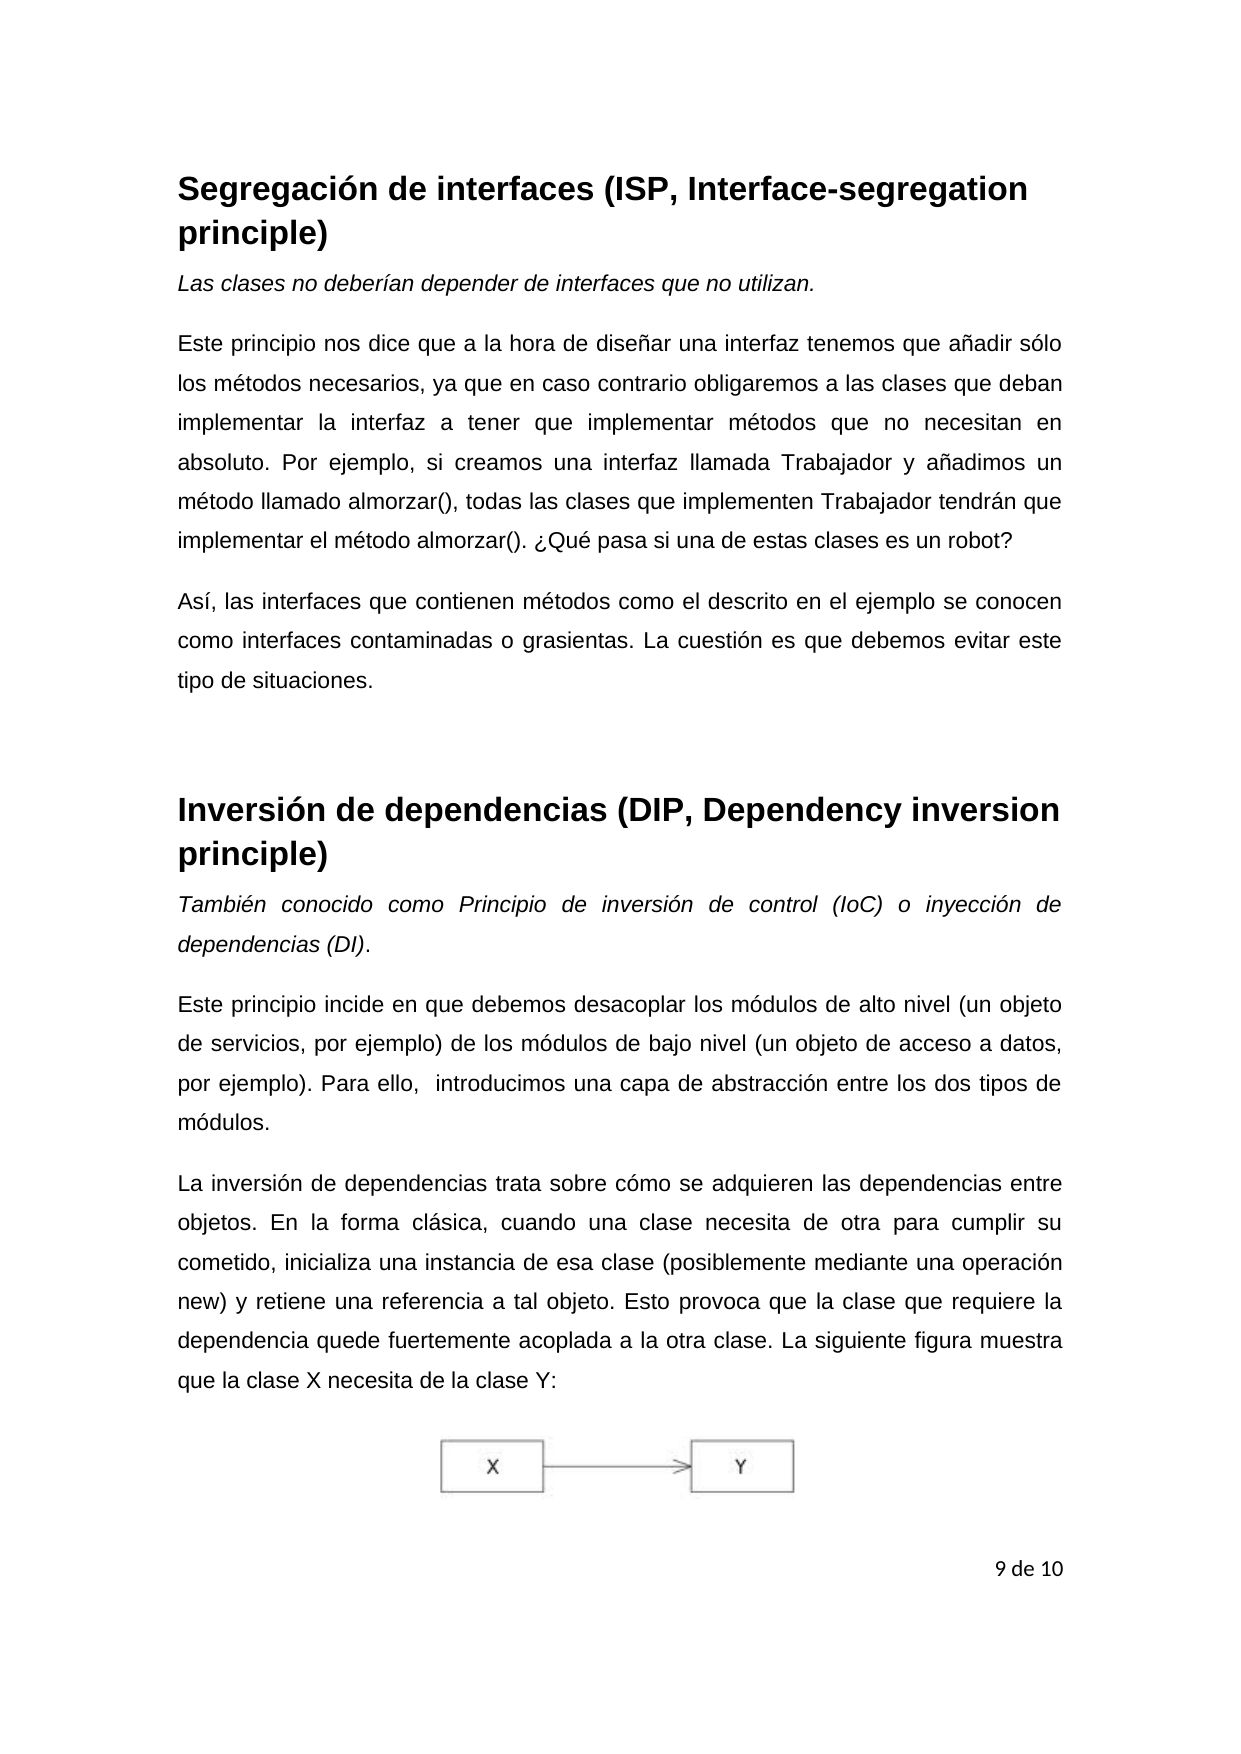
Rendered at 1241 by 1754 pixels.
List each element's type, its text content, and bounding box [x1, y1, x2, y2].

text La inversión de dependencias trata sobre cómo se adquieren las dependencias entre objetos. En la forma clásica, cuando una clase necesita de otra para cumplir su cometido, inicializa una instancia de esa clase (posiblemente mediante una operación new) y retiene una referencia a tal objeto. Esto provoca que la clase que requiere la dependencia quede fuertemente acoplada a la otra clase. La siguiente figura muestra que la clase X necesita de la clase Y: [177, 1169, 1063, 1393]
text También conocido como Principio de inversión de control (IoC) o inyección de dependencias (DI). [177, 891, 1063, 957]
text Este principio nos dice que a la hora de diseñar una interfaz tenemos que añadir sólo los métodos necesarios, ya que en caso contrario obligaremos a las clases que deban implementar la interfaz a tener que implementar métodos que no necesitan en absoluto. Por ejemplo, si creamos una interfaz llamada Trabajador y añadimos un método llamado almorzar(), todas las clases que implementen Trabajador tendrán que implementar el método almorzar(). ¿Qué pasa si una de estas clases es un robot? [177, 330, 1063, 554]
text Este principio incide en que debemos desacoplar los módulos de alto nivel (un objeto de servicios, por ejemplo) de los módulos de bajo nivel (un objeto de acceso a datos, por ejemplo). Para ello, introducimos una capa de abstracción entre los dos tipos de módulos. [177, 991, 1063, 1136]
subtitle Inversión de dependencias (DIP, Dependency inversion principle) [177, 790, 1063, 873]
picture [436, 1427, 804, 1504]
subtitle Segregación de interfaces (ISP, Interface-segregation principle) [177, 168, 1063, 251]
text Las clases no deberían depender de interfaces que no utilizan. [177, 270, 1063, 296]
text Así, las interfaces que contienen métodos como el descrito en el ejemplo se conocen como interfaces contaminadas o grasientas. La cuestión es que debemos evitar este tipo de situaciones. [177, 588, 1063, 693]
